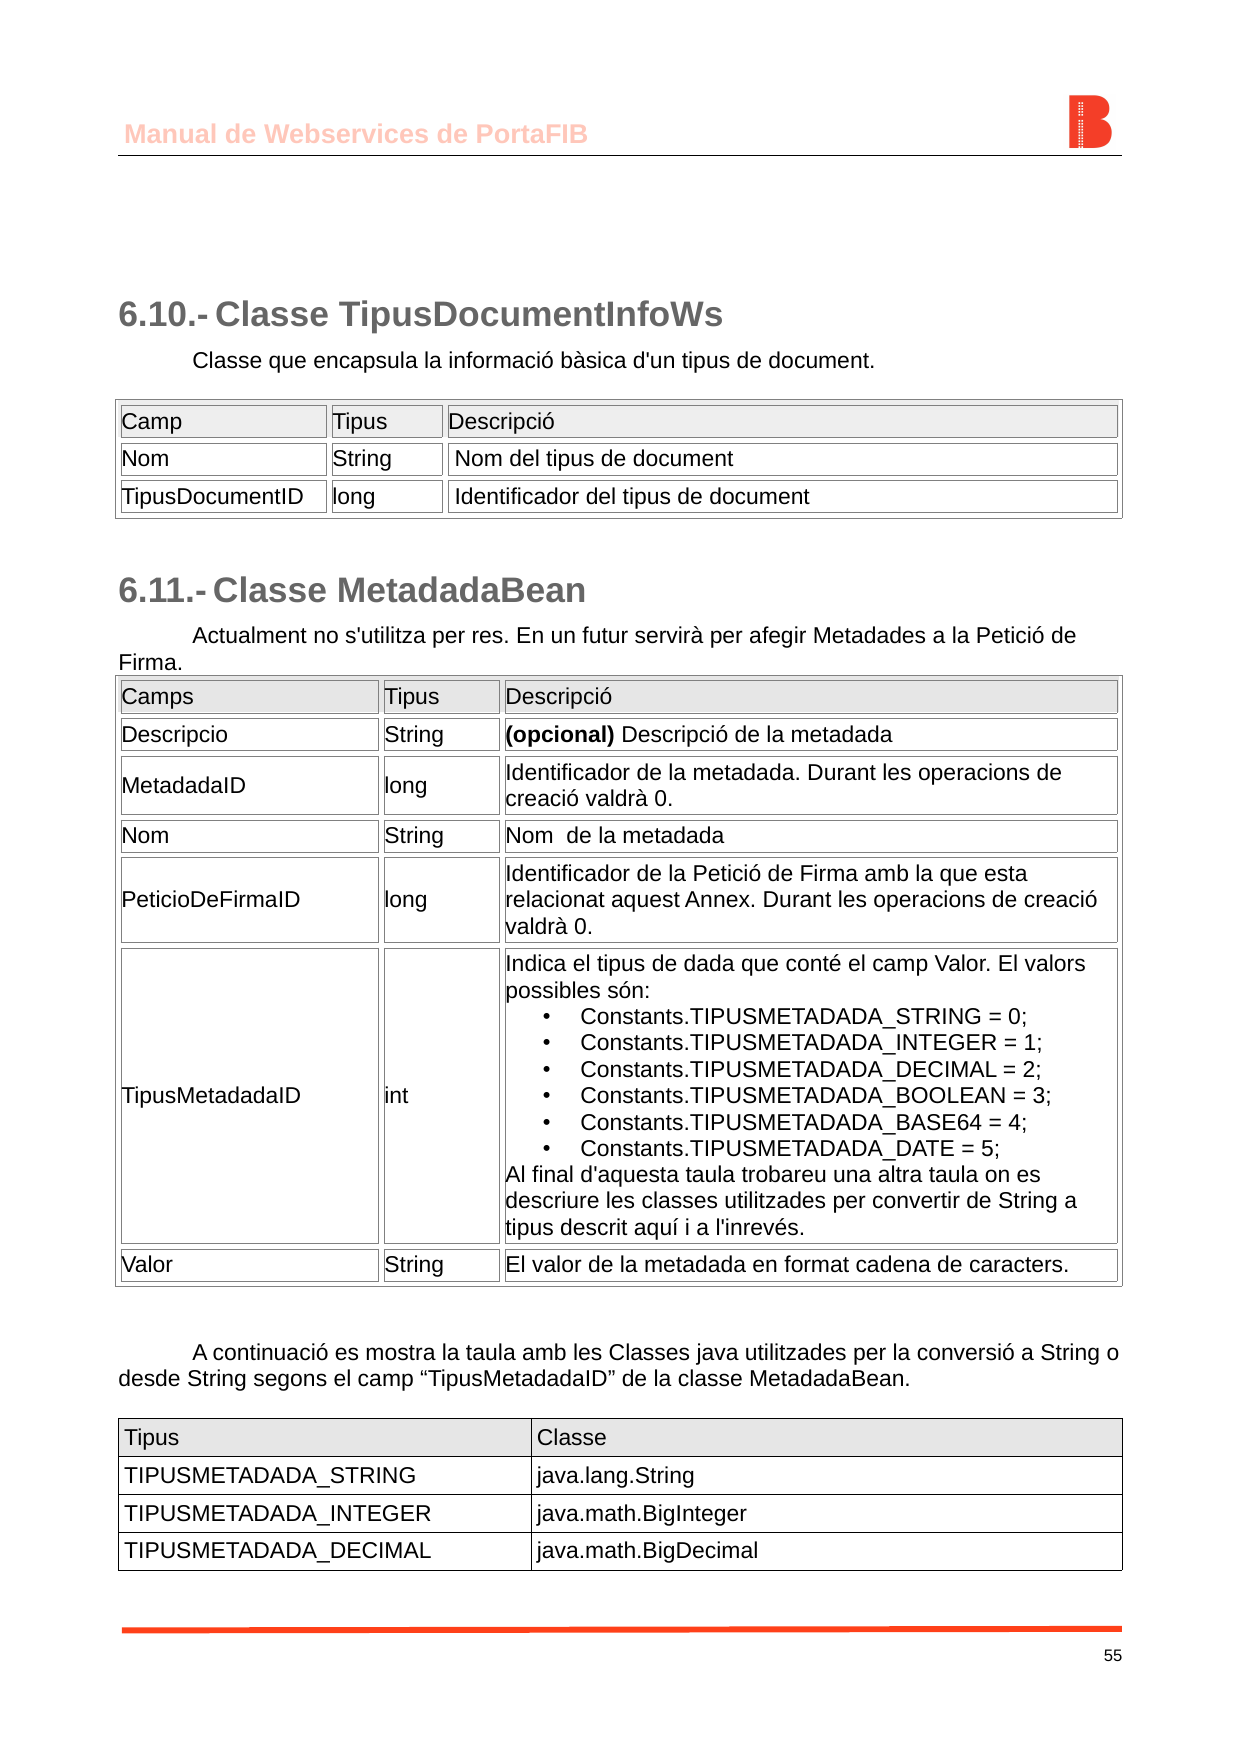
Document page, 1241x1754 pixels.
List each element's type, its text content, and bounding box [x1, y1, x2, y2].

table_cell TipusMetadadaID [118, 942, 381, 1243]
table_cell Identificador del tipus de document [445, 475, 1119, 512]
table_header Descripció [445, 400, 1119, 437]
table_cell TIPUSMETADADA_DECIMAL [119, 1533, 531, 1569]
table_cell Identificador de la metadada. Durant les operacions de creació valdrà 0. [502, 750, 1119, 814]
text Classe que encapsula la informació bàsica d'un tipus de document. [118, 347, 1122, 373]
text A continuació es mostra la taula amb les Classes java utilitzades per la conversió a String o desde String segons el camp “TipusMetadadaID” de la classe MetadadaBean. [118, 1339, 1122, 1392]
table_cell TIPUSMETADADA_INTEGER [119, 1495, 531, 1532]
text Actualment no s'utilitza per res. En un futur servirà per afegir Metadades a la Petició de Firma. [118, 622, 1122, 675]
table_cell El valor de la metadada en format cadena de caracters. [502, 1243, 1119, 1281]
table_cell String [329, 437, 445, 474]
table_header Tipus [329, 400, 445, 437]
table_cell MetadadaID [118, 750, 381, 814]
table_header Tipus [119, 1419, 531, 1456]
table_cell (opcional) Descripció de la metadada [502, 713, 1119, 750]
table_cell Indica el tipus de dada que conté el camp Valor. El valors possibles són: Constants.TIPUSMETADADA_STRING = 0; Constants.TIPUSMETADADA_INTEGER = 1; Constants.TIPUSMETADADA_DECIMAL = 2; Constants.TIPUSMETADADA_BOOLEAN = 3; Constants.TIPUSMETADADA_BASE64 = 4; Constants.TIPUSMETADADA_DATE = 5; Al final d'aquesta taula trobareu una altra taula on es descriure les classes utilitzades per convertir de String a tipus descrit aquí i a l'inrevés. [502, 942, 1119, 1243]
table_header Classe [532, 1419, 1122, 1456]
table_cell long [329, 475, 445, 512]
subtitle Classe TipusDocumentInfoWs [118, 293, 1122, 334]
subtitle Classe MetadadaBean [118, 569, 1122, 610]
table_cell java.math.BigInteger [532, 1495, 1122, 1532]
table_cell PeticioDeFirmaID [118, 852, 381, 942]
table_cell Valor [118, 1243, 381, 1281]
table_cell java.lang.String [532, 1457, 1122, 1494]
table_header Camp [118, 400, 329, 437]
table_cell Nom [118, 814, 381, 852]
table_header Camps [118, 676, 381, 712]
table_cell Nom del tipus de document [445, 437, 1119, 474]
table_header Descripció [502, 676, 1119, 712]
table_cell Identificador de la Petició de Firma amb la que esta relacionat aquest Annex. Durant les operacions de creació valdrà 0. [502, 852, 1119, 942]
table_cell long [381, 852, 502, 942]
table_cell TipusDocumentID [118, 475, 329, 512]
table_header Tipus [381, 676, 502, 712]
table_cell Nom de la metadada [502, 814, 1119, 852]
table_cell String [381, 814, 502, 852]
table_cell Descripcio [118, 713, 381, 750]
table_cell String [381, 713, 502, 750]
table_cell long [381, 750, 502, 814]
table_cell TIPUSMETADADA_STRING [119, 1457, 531, 1494]
table_cell String [381, 1243, 502, 1281]
table_cell int [381, 942, 502, 1243]
table_cell java.math.BigDecimal [532, 1533, 1122, 1569]
picture [1063, 94, 1117, 150]
table_cell Nom [118, 437, 329, 474]
